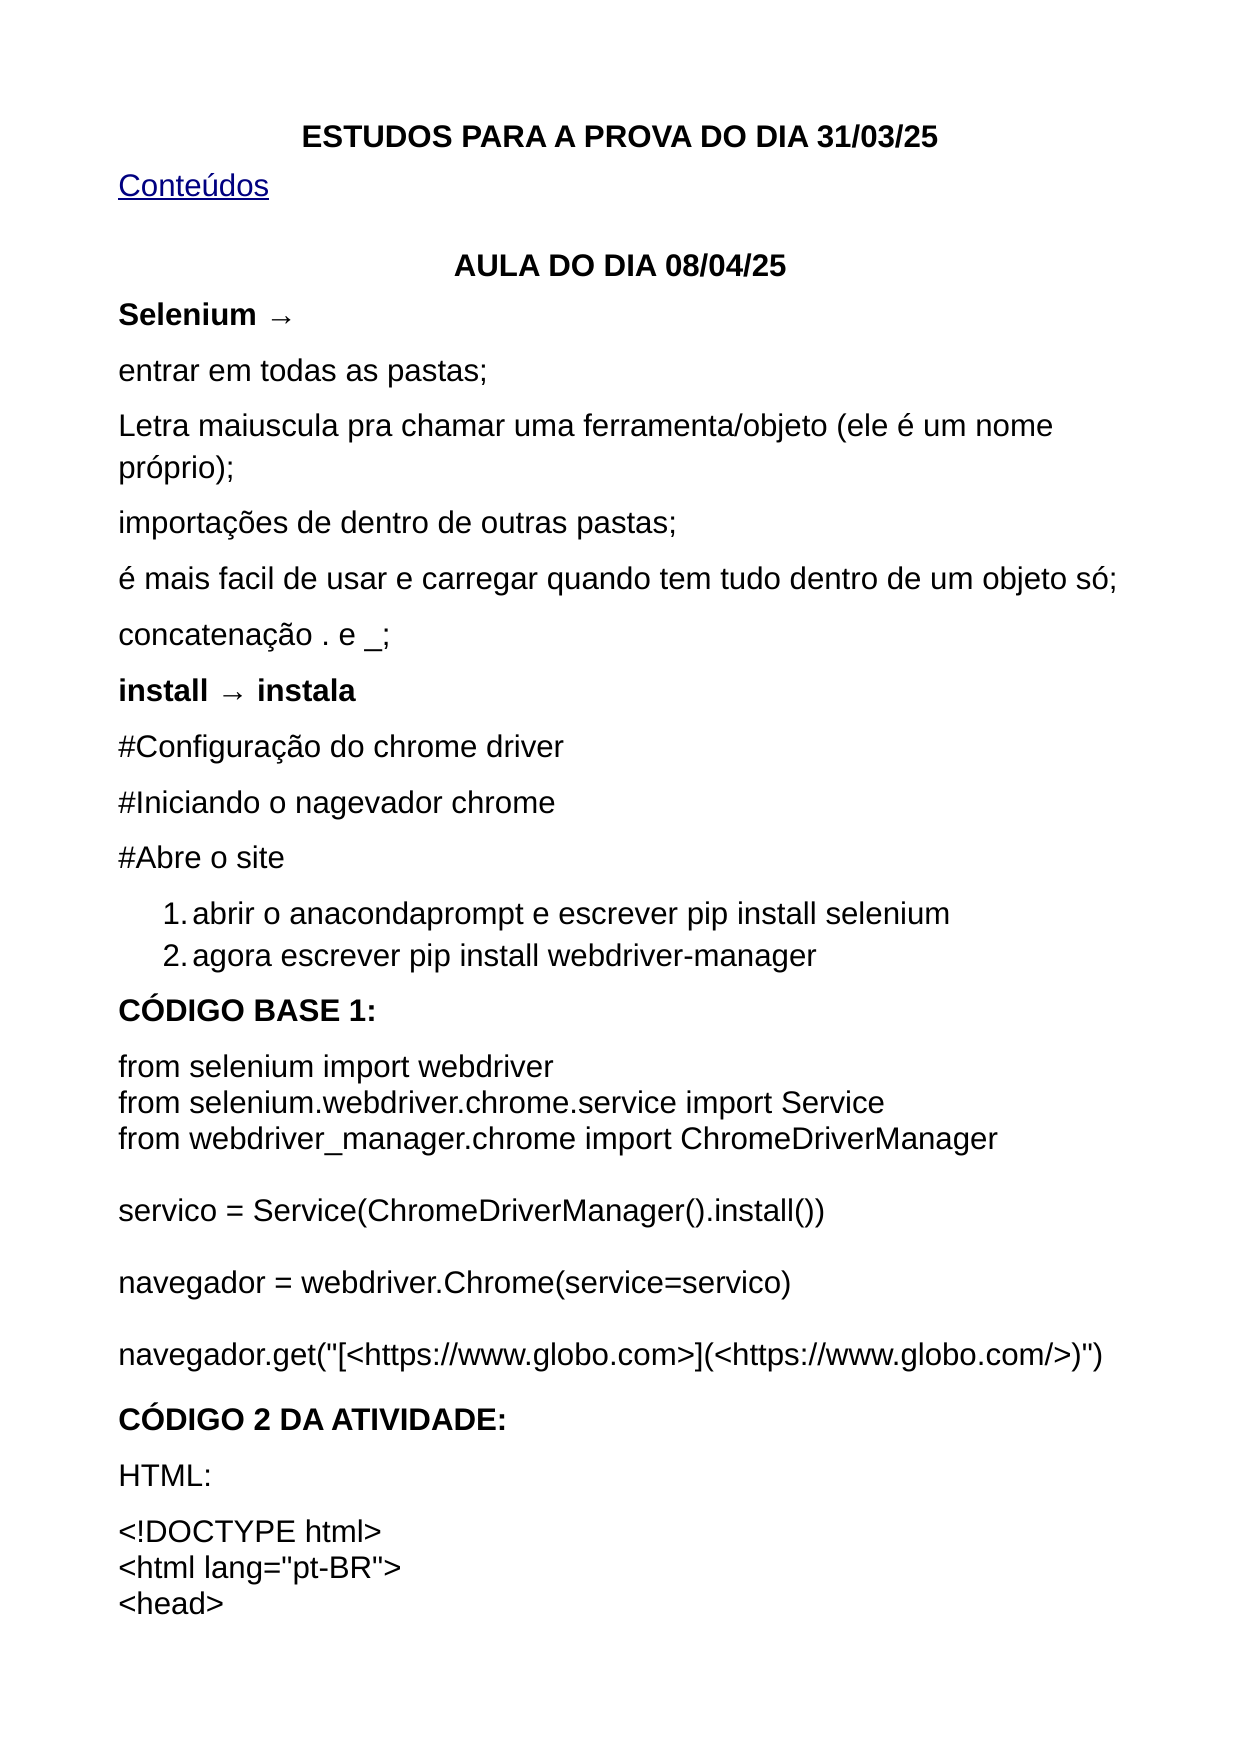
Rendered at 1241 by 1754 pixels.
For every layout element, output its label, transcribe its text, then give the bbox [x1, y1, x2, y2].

text concatenação . e _; [118, 616, 1122, 652]
text entrar em todas as pastas; [118, 352, 1122, 388]
text navegador.get("[<https://www.globo.com>](<https://www.globo.com/>)") [118, 1336, 1122, 1372]
text Selenium → [118, 296, 1122, 332]
text Letra maiuscula pra chamar uma ferramenta/objeto (ele é um nome próprio); [118, 407, 1122, 485]
text #Abre o site [118, 839, 1122, 876]
list abrir o anacondaprompt e escrever pip install selenium [162, 895, 1122, 931]
text servico = Service(ChromeDriverManager().install()) [118, 1192, 1122, 1228]
text install → instala [118, 672, 1122, 708]
text é mais facil de usar e carregar quando tem tudo dentro de um objeto só; [118, 560, 1122, 596]
subtitle ESTUDOS PARA A PROVA DO DIA 31/03/25 [118, 118, 1122, 154]
text <!DOCTYPE html> [118, 1513, 1122, 1549]
text <head> [118, 1585, 1122, 1621]
text HTML: [118, 1457, 1122, 1493]
text importações de dentro de outras pastas; [118, 504, 1122, 541]
text #Iniciando o nagevador chrome [118, 784, 1122, 820]
text from selenium import webdriver [118, 1048, 1122, 1084]
subtitle AULA DO DIA 08/04/25 [118, 247, 1122, 283]
text #Configuração do chrome driver [118, 728, 1122, 764]
text CÓDIGO BASE 1: [118, 992, 1122, 1028]
list agora escrever pip install webdriver-manager [162, 937, 1122, 973]
text from selenium.webdriver.chrome.service import Service [118, 1084, 1122, 1120]
text Conteúdos [118, 167, 1122, 202]
text navegador = webdriver.Chrome(service=servico) [118, 1264, 1122, 1300]
text <html lang="pt-BR"> [118, 1549, 1122, 1585]
text from webdriver_manager.chrome import ChromeDriverManager [118, 1120, 1122, 1156]
text CÓDIGO 2 DA ATIVIDADE: [118, 1401, 1122, 1437]
